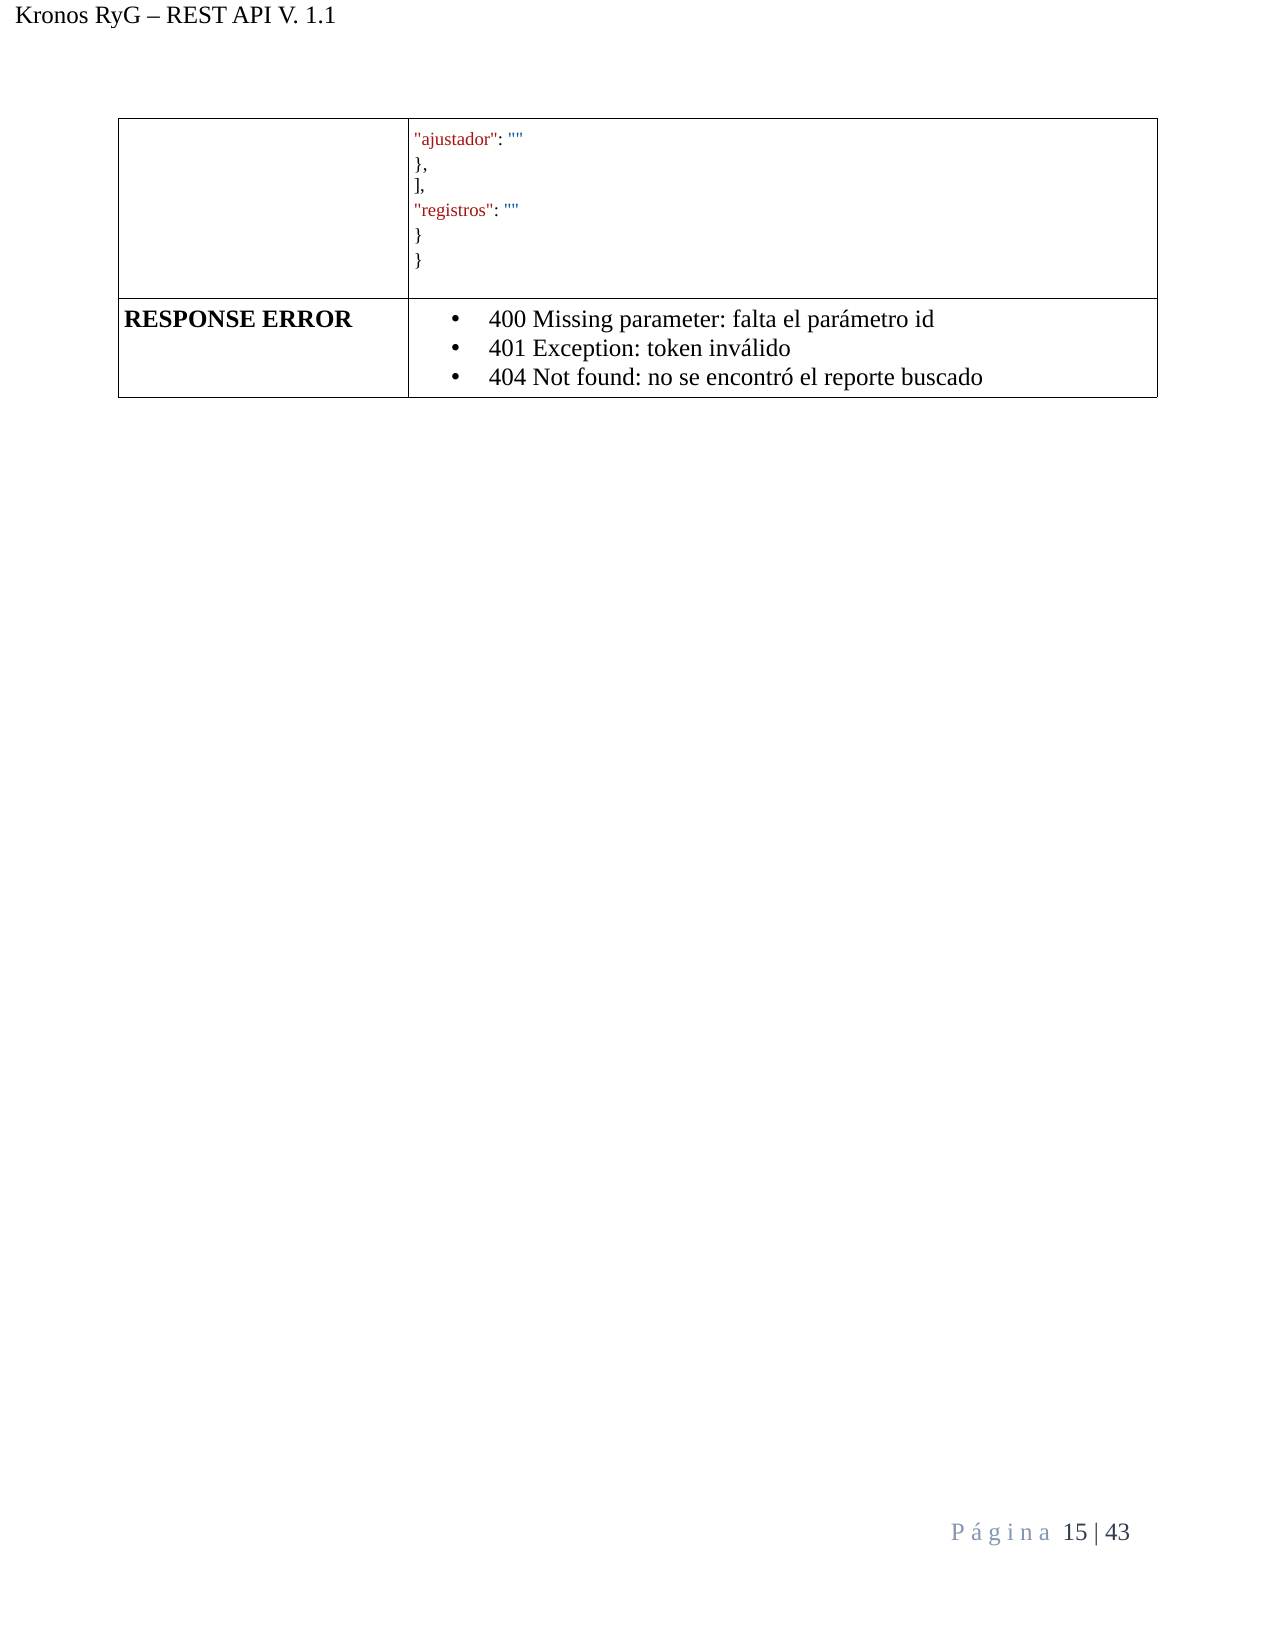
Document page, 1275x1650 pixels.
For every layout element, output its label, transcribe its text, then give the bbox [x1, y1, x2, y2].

table_cell [119, 119, 408, 298]
table_cell "ajustador": "" }, ], "registros": "" } } [409, 119, 1157, 298]
table_cell RESPONSE ERROR [119, 299, 408, 396]
table_cell 400 Missing parameter: falta el parámetro id 401 Exception: token inválido 404 Not found: no se encontró el reporte buscado [409, 299, 1157, 396]
